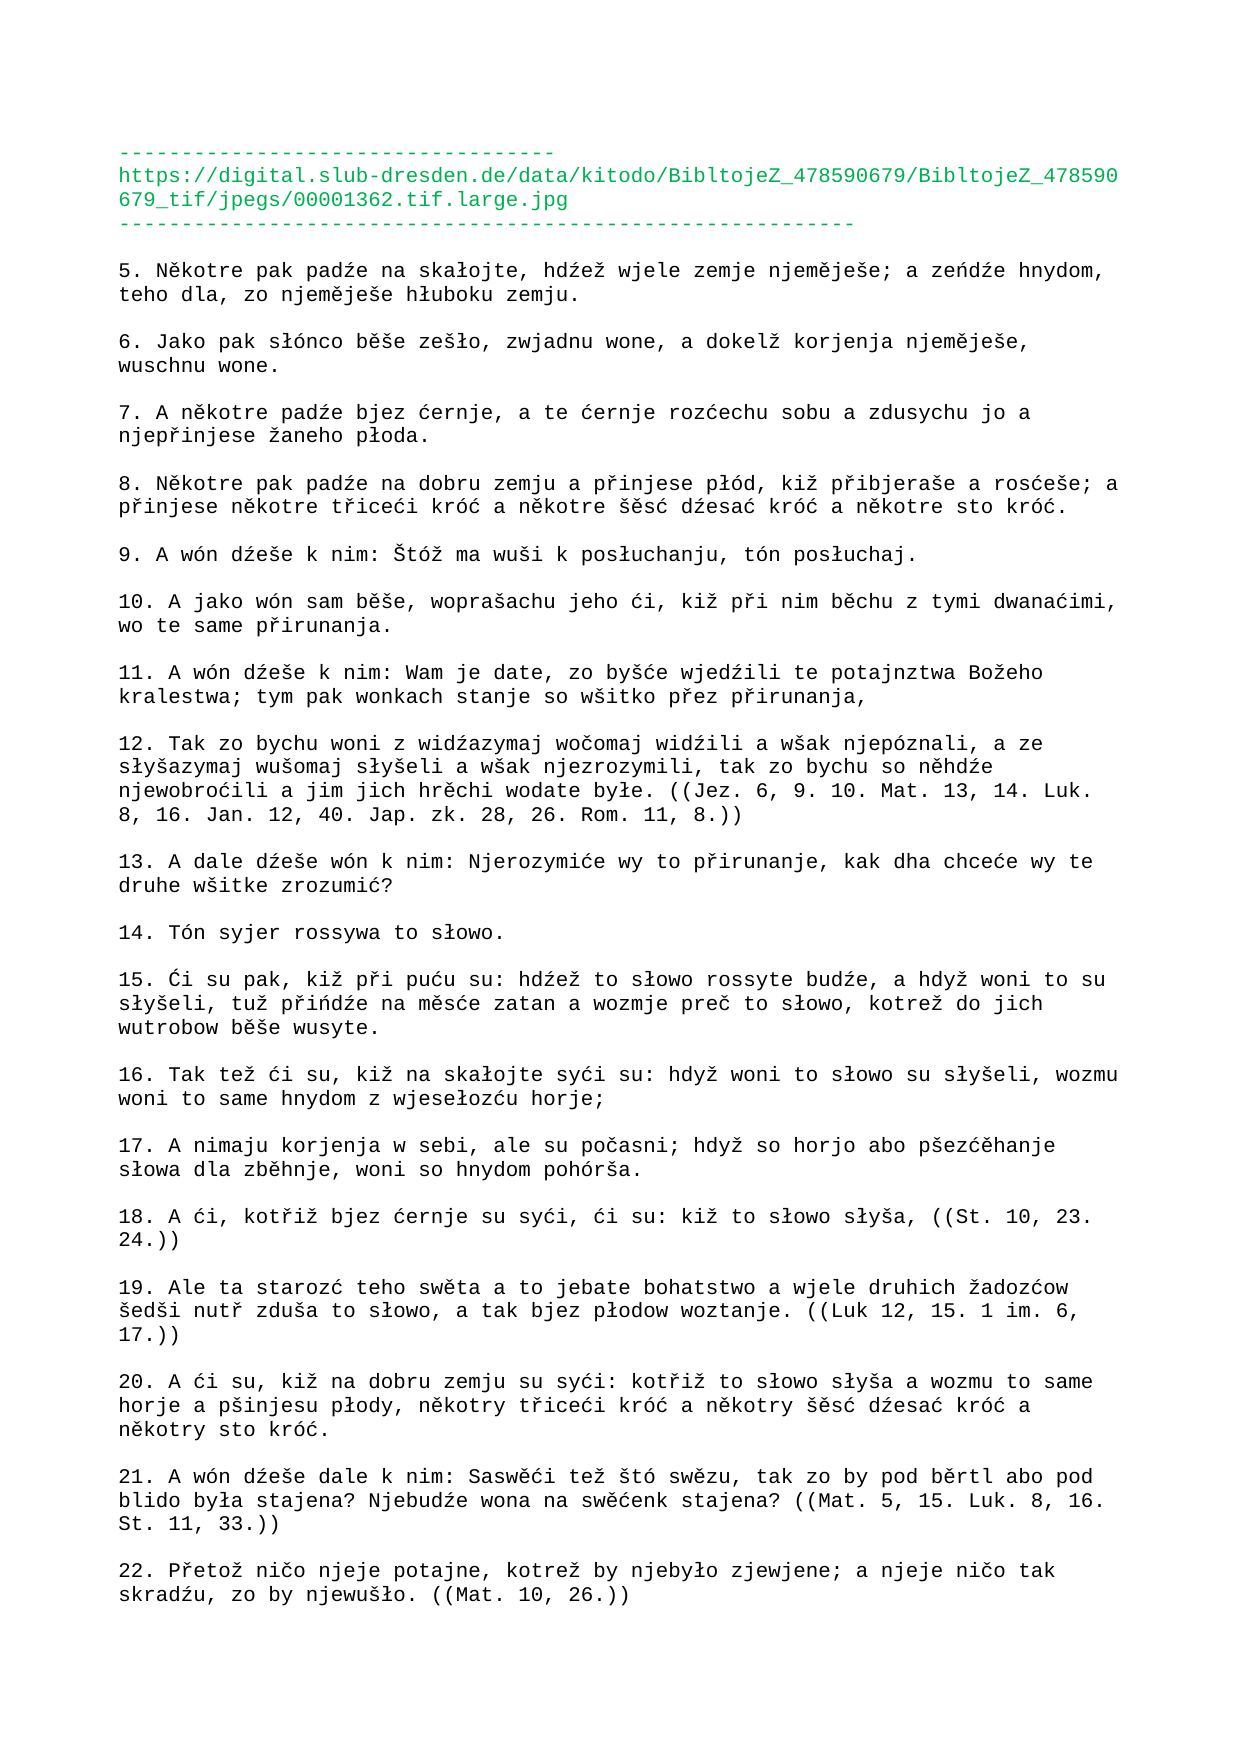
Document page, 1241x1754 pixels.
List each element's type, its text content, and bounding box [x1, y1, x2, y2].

text 8. Někotre pak padźe na dobru zemju a přinjese płód, kiž přibjeraše a rosćeše; a přinjese někotre třiceći króć a někotre šěsć dźesać króć a někotre sto króć. [118, 473, 1122, 520]
text 10. A jako wón sam běše, woprašachu jeho ći, kiž při nim běchu z tymi dwanaćimi, wo te same přirunanja. [118, 591, 1122, 638]
text 16. Tak tež ći su, kiž na skałojte syći su: hdyž woni to słowo su słyšeli, wozmu woni to same hnydom z wjesełozću horje; [118, 1064, 1122, 1111]
text ----------------------------------- https://digital.slub-dresden.de/data/kitodo/BibltojeZ_478590679/BibltojeZ_478590679_tif/jpegs/00001362.tif.large.jpg ----------------------------------------------------------- [118, 142, 1122, 236]
text 21. A wón dźeše dale k nim: Saswěći tež štó swězu, tak zo by pod běrtl abo pod blido była stajena? Njebudźe wona na swěćenk stajena? ((Mat. 5, 15. Luk. 8, 16. St. 11, 33.)) [118, 1466, 1122, 1537]
text 13. A dale dźeše wón k nim: Njerozymiće wy to přirunanje, kak dha chceće wy te druhe wšitke zrozumić? [118, 851, 1122, 898]
text 19. Ale ta starozć teho swěta a to jebate bohatstwo a wjele druhich žadozćow šedši nutř zduša to słowo, a tak bjez płodow woztanje. ((Luk 12, 15. 1 im. 6, 17.)) [118, 1277, 1122, 1348]
text 18. A ći, kotřiž bjez ćernje su syći, ći su: kiž to słowo słyša, ((St. 10, 23. 24.)) [118, 1206, 1122, 1253]
text 15. Ći su pak, kiž při puću su: hdźež to słowo rossyte budźe, a hdyž woni to su słyšeli, tuž přińdźe na měsće zatan a wozmje preč to słowo, kotrež do jich wutrobow běše wusyte. [118, 969, 1122, 1040]
text 20. A ći su, kiž na dobru zemju su syći: kotřiž to słowo słyša a wozmu to same horje a pšinjesu płody, někotry třiceći króć a někotry šěsć dźesać króć a někotry sto króć. [118, 1371, 1122, 1442]
text 22. Přetož ničo njeje potajne, kotrež by njebyło zjewjene; a njeje ničo tak skradźu, zo by njewušło. ((Mat. 10, 26.)) [118, 1561, 1122, 1608]
text 6. Jako pak słónco běše zešło, zwjadnu wone, a dokelž korjenja njeměješe, wuschnu wone. [118, 331, 1122, 378]
text 9. A wón dźeše k nim: Štóž ma wuši k posłuchanju, tón posłuchaj. [118, 544, 1122, 567]
text 11. A wón dźeše k nim: Wam je date, zo byšće wjedźili te potajnztwa Božeho kralestwa; tym pak wonkach stanje so wšitko přez přirunanja, [118, 662, 1122, 709]
text 7. A někotre padźe bjez ćernje, a te ćernje rozćechu sobu a zdusychu jo a njepřinjese žaneho płoda. [118, 402, 1122, 449]
text 5. Někotre pak padźe na skałojte, hdźež wjele zemje njeměješe; a zeńdźe hnydom, teho dla, zo njeměješe hłuboku zemju. [118, 260, 1122, 307]
text 12. Tak zo bychu woni z widźazymaj wočomaj widźili a wšak njepóznali, a ze słyšazymaj wušomaj słyšeli a wšak njezrozymili, tak zo bychu so něhdźe njewobroćili a jim jich hrěchi wodate byłe. ((Jez. 6, 9. 10. Mat. 13, 14. Luk. 8, 16. Jan. 12, 40. Jap. zk. 28, 26. Rom. 11, 8.)) [118, 733, 1122, 827]
text 17. A nimaju korjenja w sebi, ale su počasni; hdyž so horjo abo pšezćěhanje słowa dla zběhnje, woni so hnydom pohórša. [118, 1135, 1122, 1182]
text 14. Tón syjer rossywa to słowo. [118, 922, 1122, 946]
